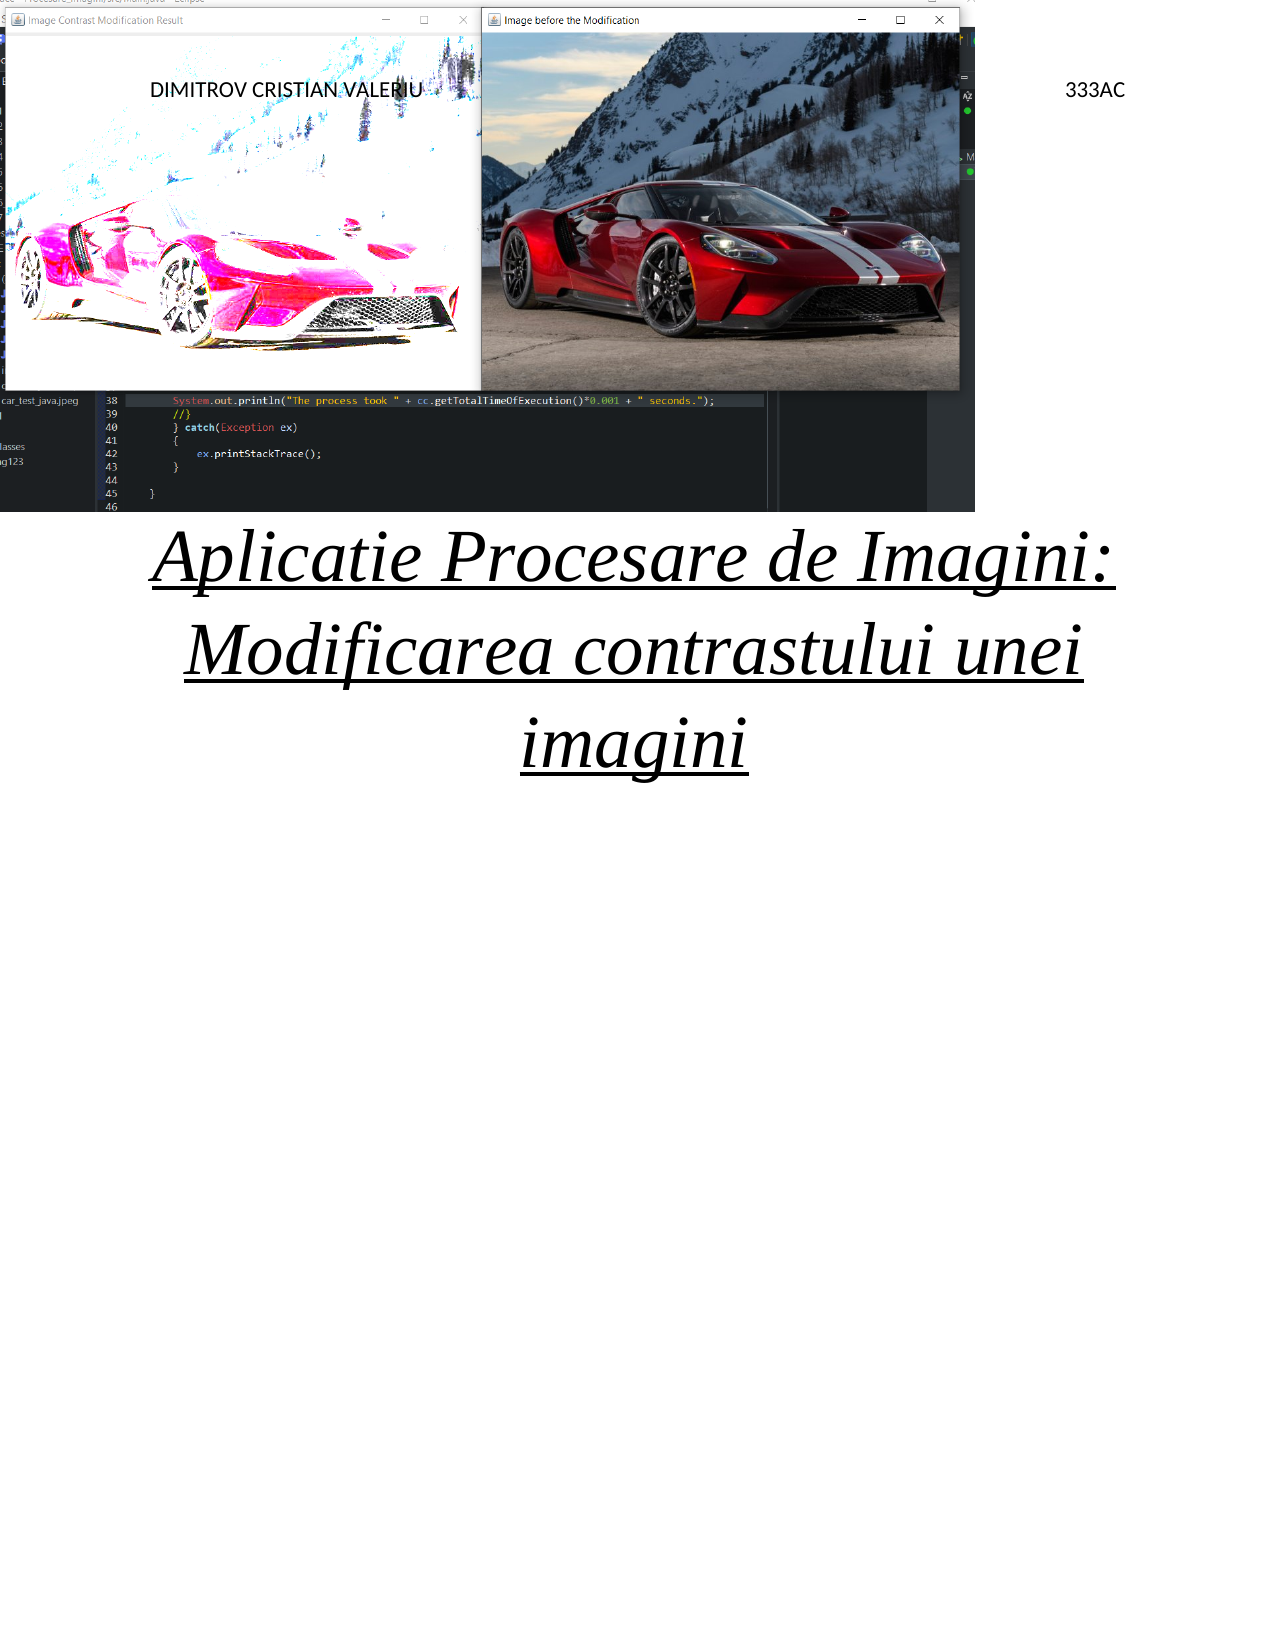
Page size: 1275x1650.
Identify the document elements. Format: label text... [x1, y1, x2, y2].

text Aplicatie Procesare de Imagini: Modificarea contrastului unei imagini [150, 150, 1125, 784]
picture [0, 0, 975, 512]
